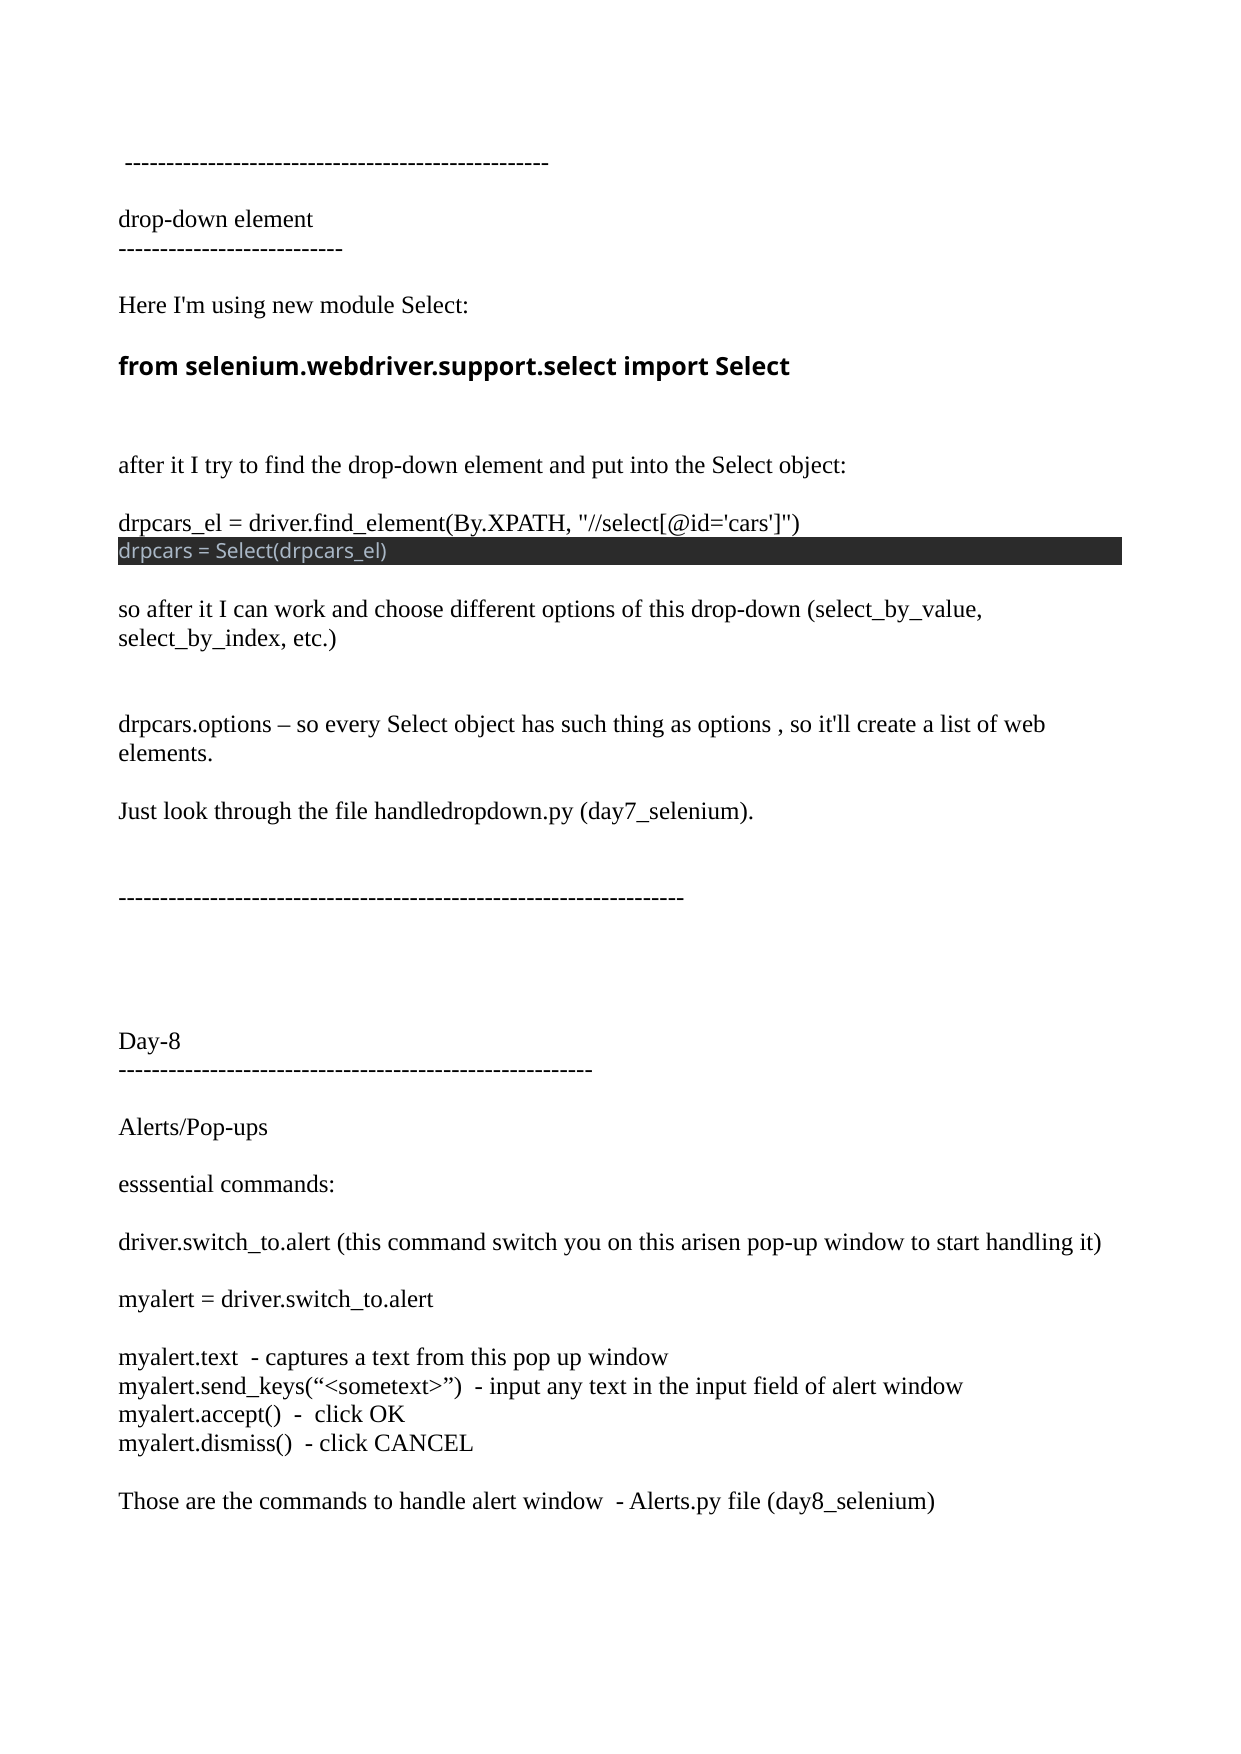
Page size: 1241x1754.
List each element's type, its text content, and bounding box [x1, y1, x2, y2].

text Just look through the file handledropdown.py (day7_selenium). [118, 796, 1122, 824]
text --------------------------------------------------- drop-down element [118, 147, 1122, 233]
text -------------------------------------------------------------------- Day-8 [118, 882, 1122, 1054]
text so after it I can work and choose different options of this drop-down (select_by_value, select_by_index, etc.) drpcars.options – so every Select object has such thing as options , so it'll create a list of web elements. [118, 594, 1122, 767]
text myalert.accept() - click OK [118, 1399, 1122, 1428]
text myalert.dismiss() - click CANCEL Those are the commands to handle alert window - Alerts.py file (day8_selenium) [118, 1428, 1122, 1629]
text drpcars = Select(drpcars_el) [118, 537, 1122, 565]
text myalert.send_keys(“<sometext>”) - input any text in the input field of alert window [118, 1371, 1122, 1399]
text --------------------------- Here I'm using new module Select: from selenium.webdriver.support.select import Select after it I try to find the drop-down element and put into the Select object: drpcars_el = driver.find_element(By.XPATH, "//select[@id='cars']") [118, 233, 1122, 537]
text --------------------------------------------------------- Alerts/Pop-ups esssential commands: driver.switch_to.alert (this command switch you on this arisen pop-up window to start handling it) myalert = driver.switch_to.alert myalert.text - captures a text from this pop up window [118, 1054, 1122, 1371]
